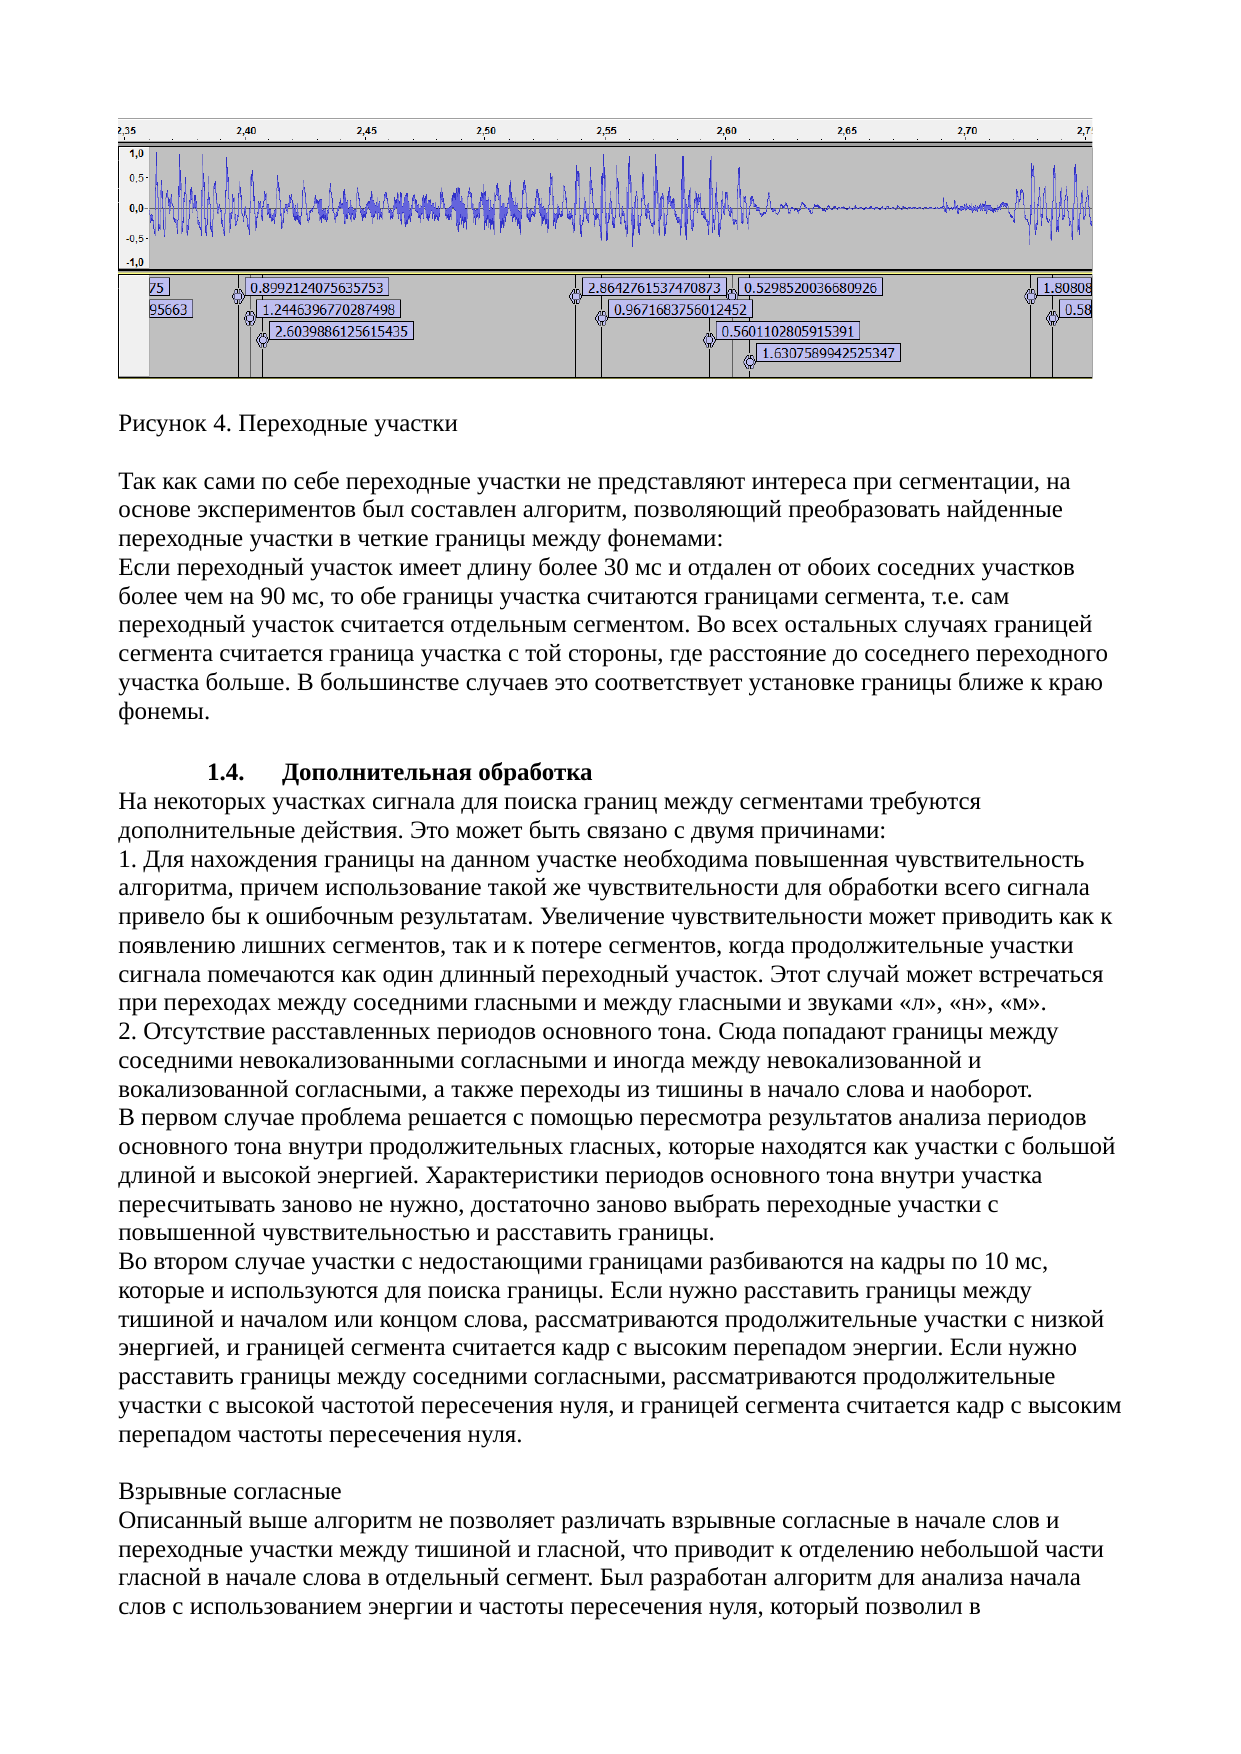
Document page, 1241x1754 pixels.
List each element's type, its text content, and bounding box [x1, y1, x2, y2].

text На некоторых участках сигнала для поиска границ между сегментами требуются дополнительные действия. Это может быть связано с двумя причинами: [118, 786, 1122, 844]
text 2. Отсутствие расставленных периодов основного тона. Сюда попадают границы между соседними невокализованными согласными и иногда между невокализованной и вокализованной согласными, а также переходы из тишины в начало слова и наоборот. [118, 1016, 1122, 1102]
text Во втором случае участки с недостающими границами разбиваются на кадры по 10 мс, которые и используются для поиска границы. Если нужно расставить границы между тишиной и началом или концом слова, рассматриваются продолжительные участки с низкой энергией, и границей сегмента считается кадр с высоким перепадом энергии. Если нужно расставить границы между соседними согласными, рассматриваются продолжительные участки с высокой частотой пересечения нуля, и границей сегмента считается кадр с высоким перепадом частоты пересечения нуля. [118, 1246, 1122, 1447]
text Описанный выше алгоритм не позволяет различать взрывные согласные в начале слов и переходные участки между тишиной и гласной, что приводит к отделению небольшой части гласной в начале слова в отдельный сегмент. Был разработан алгоритм для анализа начала слов с использованием энергии и частоты пересечения нуля, который позволил в [118, 1505, 1122, 1620]
text Так как сами по себе переходные участки не представляют интереса при сегментации, на основе экспериментов был составлен алгоритм, позволяющий преобразовать найденные переходные участки в четкие границы между фонемами: [118, 466, 1122, 552]
text В первом случае проблема решается с помощью пересмотра результатов анализа периодов основного тона внутри продолжительных гласных, которые находятся как участки с большой длиной и высокой энергией. Характеристики периодов основного тона внутри участка пересчитывать заново не нужно, достаточно заново выбрать переходные участки с повышенной чувствительностью и расставить границы. [118, 1102, 1122, 1246]
picture [118, 118, 1093, 379]
text Если переходный участок имеет длину более 30 мс и отдален от обоих соседних участков более чем на 90 мс, то обе границы участка считаются границами сегмента, т.е. сам переходный участок считается отдельным сегментом. Во всех остальных случаях границей сегмента считается граница участка с той стороны, где расстояние до соседнего переходного участка больше. В большинстве случаев это соответствует установке границы ближе к краю фонемы. [118, 552, 1122, 724]
subtitle Дополнительная обработка [207, 757, 1122, 786]
text Рисунок 4. Переходные участки [118, 408, 1122, 437]
text Взрывные согласные [118, 1476, 1122, 1505]
text 1. Для нахождения границы на данном участке необходима повышенная чувствительность алгоритма, причем использование такой же чувствительности для обработки всего сигнала привело бы к ошибочным результатам. Увеличение чувствительности может приводить как к появлению лишних сегментов, так и к потере сегментов, когда продолжительные участки сигнала помечаются как один длинный переходный участок. Этот случай может встречаться при переходах между соседними гласными и между гласными и звуками «л», «н», «м». [118, 844, 1122, 1016]
